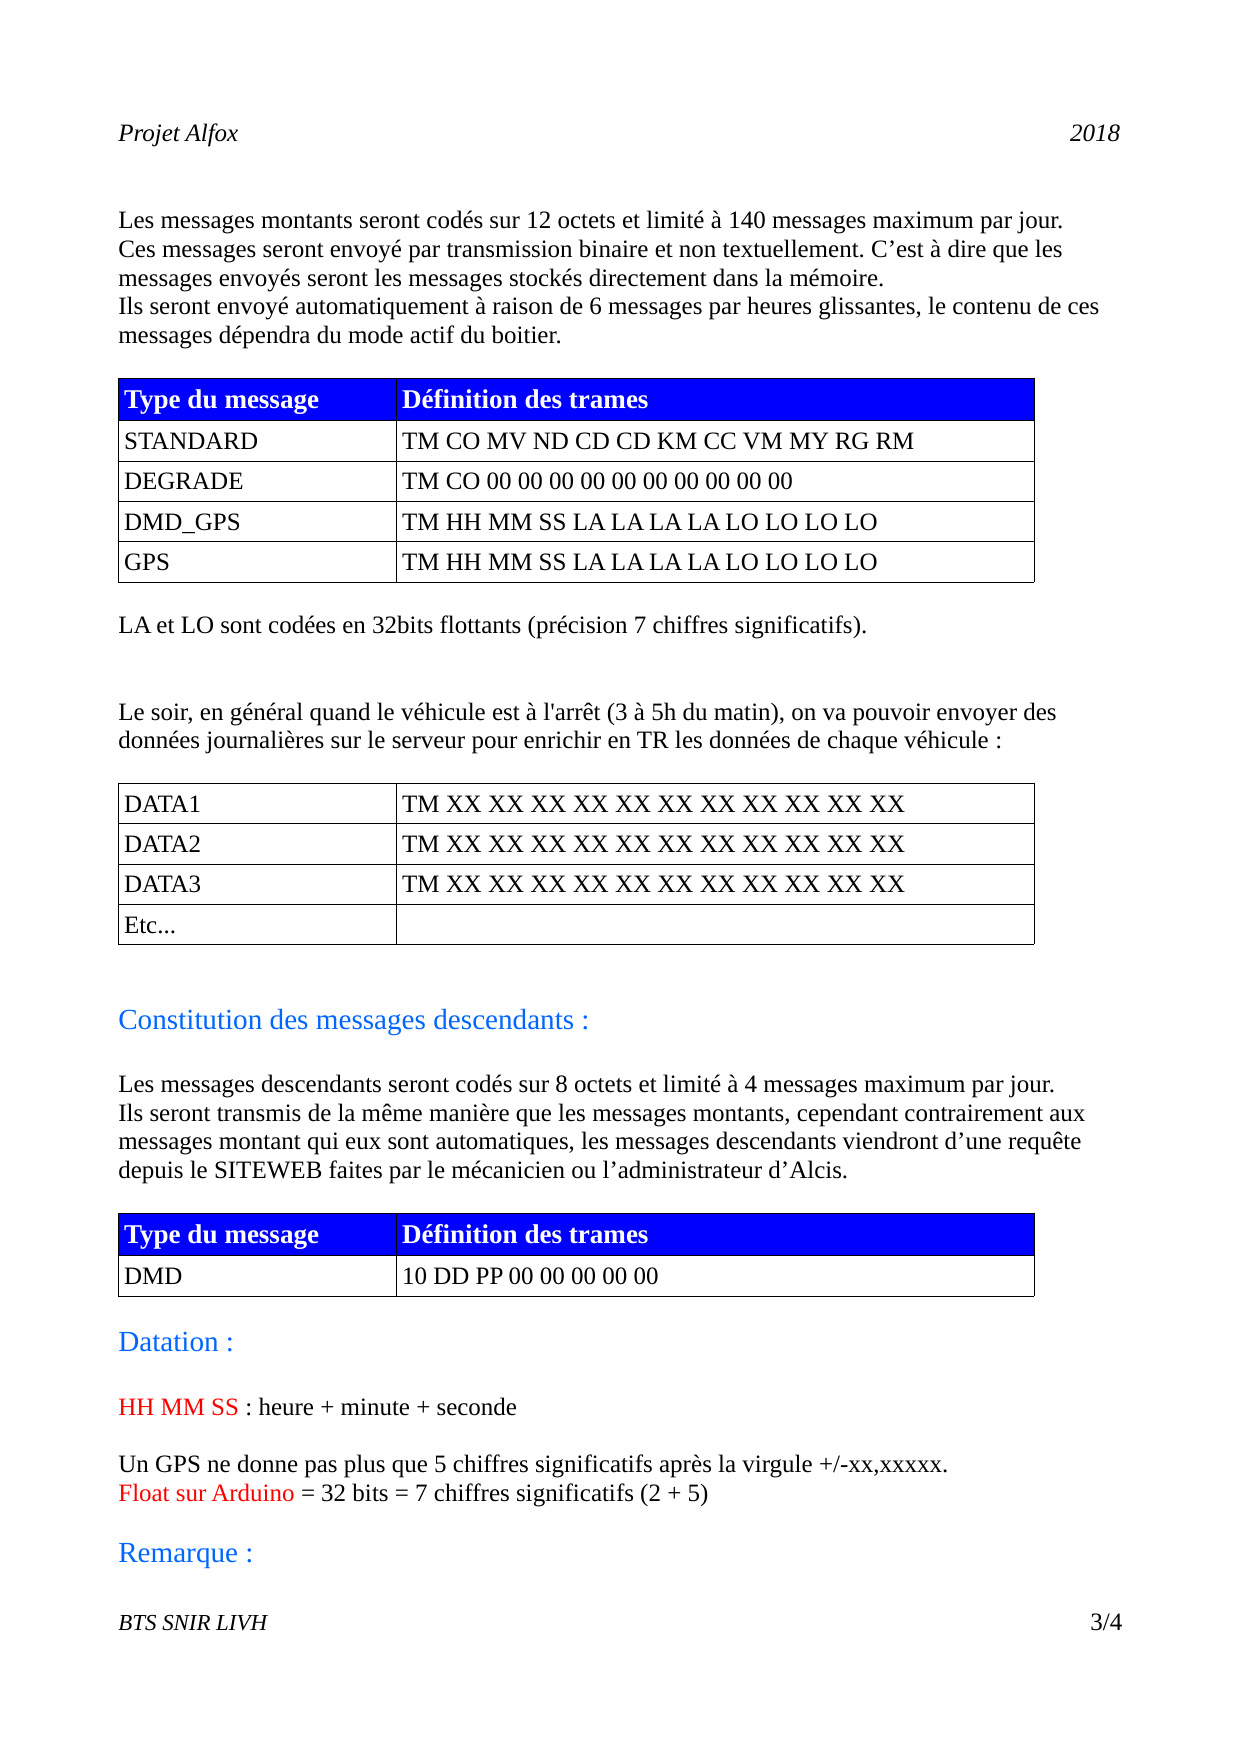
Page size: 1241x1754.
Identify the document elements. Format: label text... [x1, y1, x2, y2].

text HH MM SS : heure + minute + seconde [118, 1392, 1122, 1420]
table_cell Etc... [119, 905, 396, 944]
table_cell 10 DD PP 00 00 00 00 00 [397, 1256, 1034, 1296]
text Constitution des messages descendants : [118, 1002, 1122, 1035]
text Ils seront envoyé automatiquement à raison de 6 messages par heures glissantes, le contenu de ces messages dépendra du mode actif du boitier. [118, 291, 1122, 349]
table_cell DATA2 [119, 824, 396, 863]
table_cell TM HH MM SS LA LA LA LA LO LO LO LO [397, 542, 1034, 582]
text Datation : [118, 1324, 1122, 1358]
text Remarque : [118, 1535, 1122, 1569]
table_cell TM CO MV ND CD CD KM CC VM MY RG RM [397, 421, 1034, 461]
table_cell TM XX XX XX XX XX XX XX XX XX XX XX [397, 865, 1034, 904]
table_cell GPS [119, 542, 396, 582]
table_cell TM CO 00 00 00 00 00 00 00 00 00 00 [397, 462, 1034, 501]
table_header DATA1 [119, 784, 396, 823]
table_header Définition des trames [397, 379, 1034, 420]
table_cell DATA3 [119, 865, 396, 904]
text Les messages montants seront codés sur 12 octets et limité à 140 messages maximum par jour. [118, 205, 1122, 234]
text Le soir, en général quand le véhicule est à l'arrêt (3 à 5h du matin), on va pouvoir envoyer des [118, 697, 1122, 725]
table_cell DMD [119, 1256, 396, 1296]
table_cell TM HH MM SS LA LA LA LA LO LO LO LO [397, 502, 1034, 541]
text Un GPS ne donne pas plus que 5 chiffres significatifs après la virgule +/-xx,xxxxx. [118, 1449, 1122, 1478]
table_cell STANDARD [119, 421, 396, 461]
text Ils seront transmis de la même manière que les messages montants, cependant contrairement aux messages montant qui eux sont automatiques, les messages descendants viendront d’une requête depuis le SITEWEB faites par le mécanicien ou l’administrateur d’Alcis. [118, 1098, 1122, 1184]
text Float sur Arduino = 32 bits = 7 chiffres significatifs (2 + 5) [118, 1478, 1122, 1507]
text LA et LO sont codées en 32bits flottants (précision 7 chiffres significatifs). [118, 610, 1122, 639]
table_header TM XX XX XX XX XX XX XX XX XX XX XX [397, 784, 1034, 823]
table_cell DEGRADE [119, 462, 396, 501]
text Les messages descendants seront codés sur 8 octets et limité à 4 messages maximum par jour. [118, 1069, 1122, 1098]
table_header Type du message [119, 1214, 396, 1255]
table_cell DMD_GPS [119, 502, 396, 541]
text données journalières sur le serveur pour enrichir en TR les données de chaque véhicule : [118, 725, 1122, 754]
table_cell [397, 905, 1034, 944]
table_header Définition des trames [397, 1214, 1034, 1255]
text Ces messages seront envoyé par transmission binaire et non textuellement. C’est à dire que les messages envoyés seront les messages stockés directement dans la mémoire. [118, 234, 1122, 291]
table_cell TM XX XX XX XX XX XX XX XX XX XX XX [397, 824, 1034, 863]
table_header Type du message [119, 379, 396, 420]
